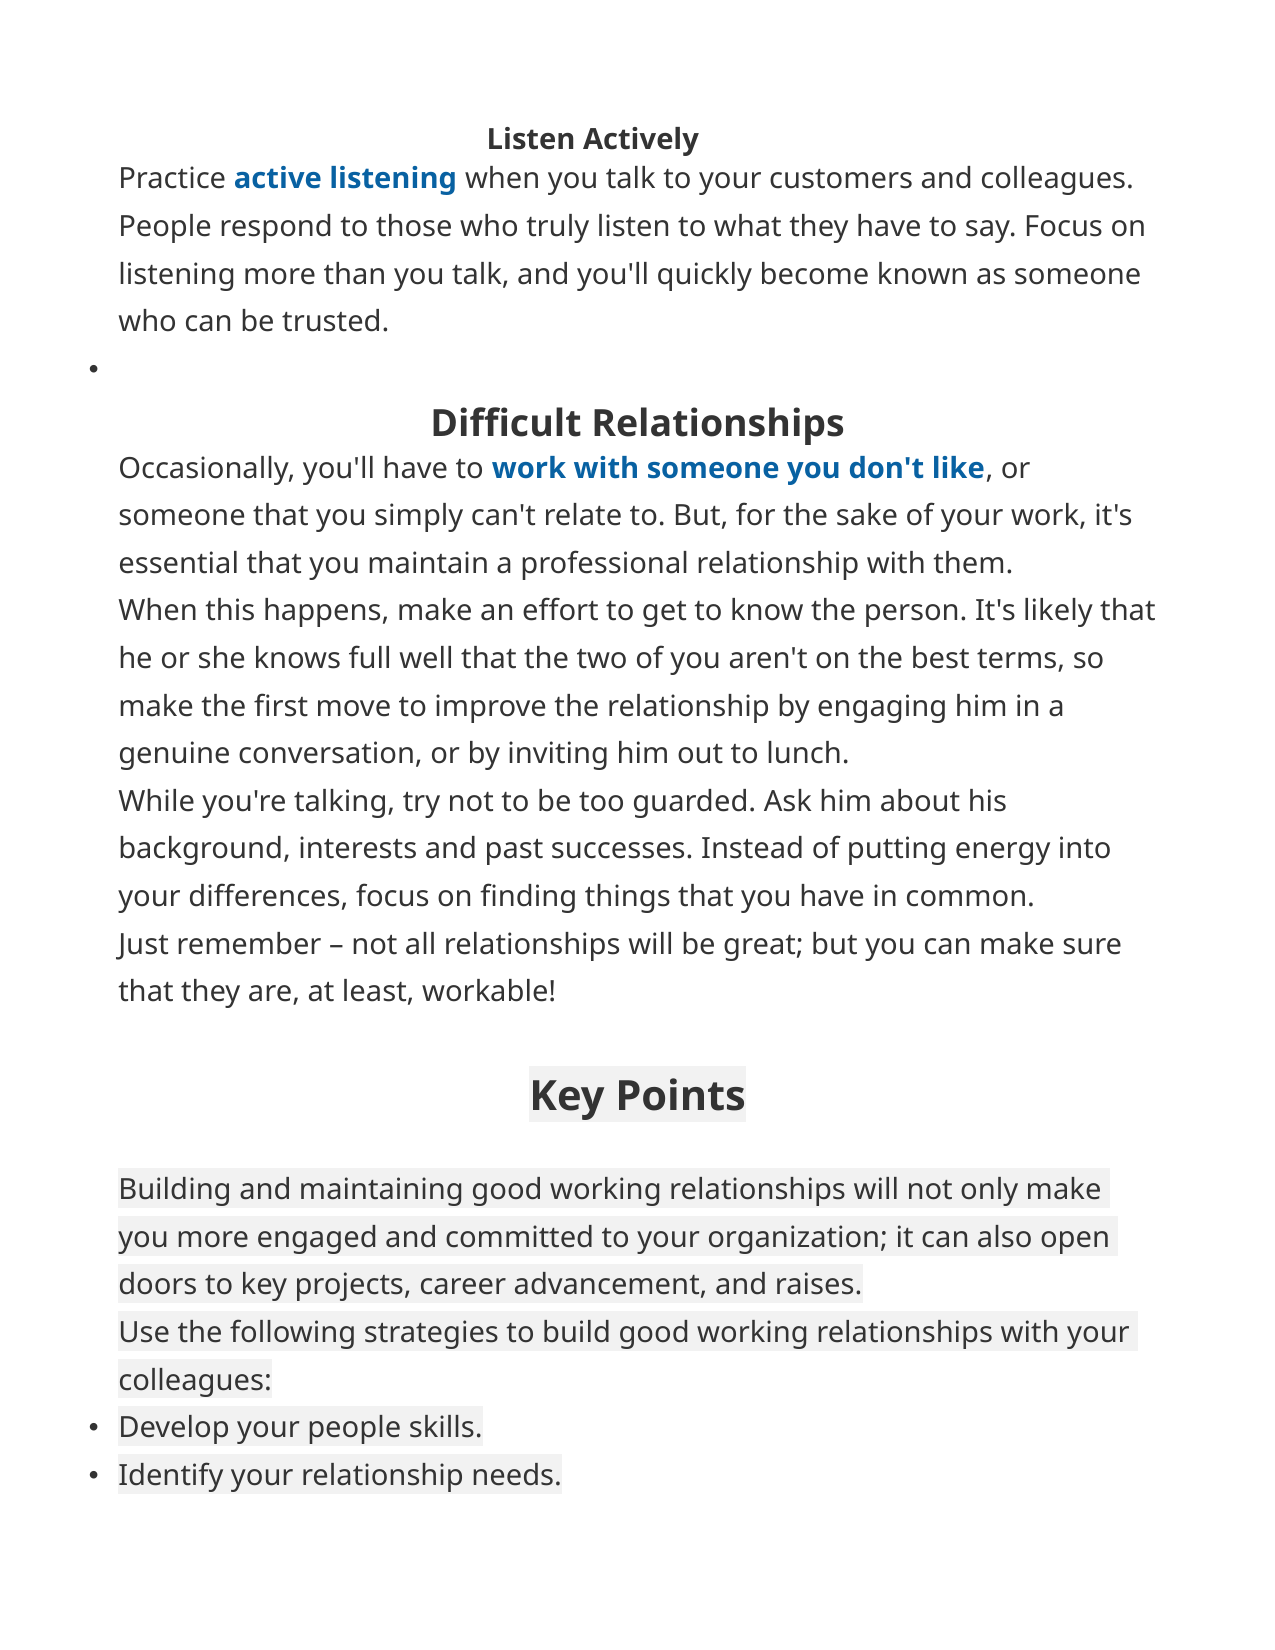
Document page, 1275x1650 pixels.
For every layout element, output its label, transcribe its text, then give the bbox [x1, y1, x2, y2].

subtitle Listen Actively [457, 118, 1157, 158]
text Use the following strategies to build good working relationships with your colleagues: [118, 1311, 1157, 1398]
list Develop your people skills. [118, 1406, 1157, 1446]
list Practice active listening when you talk to your customers and colleagues. People respond to those who truly listen to what they have to say. Focus on listening more than you talk, and you'll quickly become known as someone who can be trusted. [118, 158, 1157, 340]
text Occasionally, you'll have to work with someone you don't like, or someone that you simply can't relate to. But, for the sake of your work, it's essential that you maintain a professional relationship with them. [118, 447, 1157, 582]
subtitle Difficult Relationships [118, 396, 1157, 447]
list Identify your relationship needs. [118, 1454, 1157, 1494]
text Key Points [118, 1066, 1157, 1122]
text Building and maintaining good working relationships will not only make you more engaged and committed to your organization; it can also open doors to key projects, career advancement, and raises. [118, 1168, 1157, 1303]
text When this happens, make an effort to get to know the person. It's likely that he or she knows full well that the two of you aren't on the best terms, so make the first move to improve the relationship by engaging him in a genuine conversation, or by inviting him out to lunch. [118, 590, 1157, 772]
text Just remember – not all relationships will be great; but you can make sure that they are, at least, workable! [118, 923, 1157, 1010]
text While you're talking, try not to be too guarded. Ask him about his background, interests and past successes. Instead of putting energy into your differences, focus on finding things that you have in common. [118, 780, 1157, 915]
